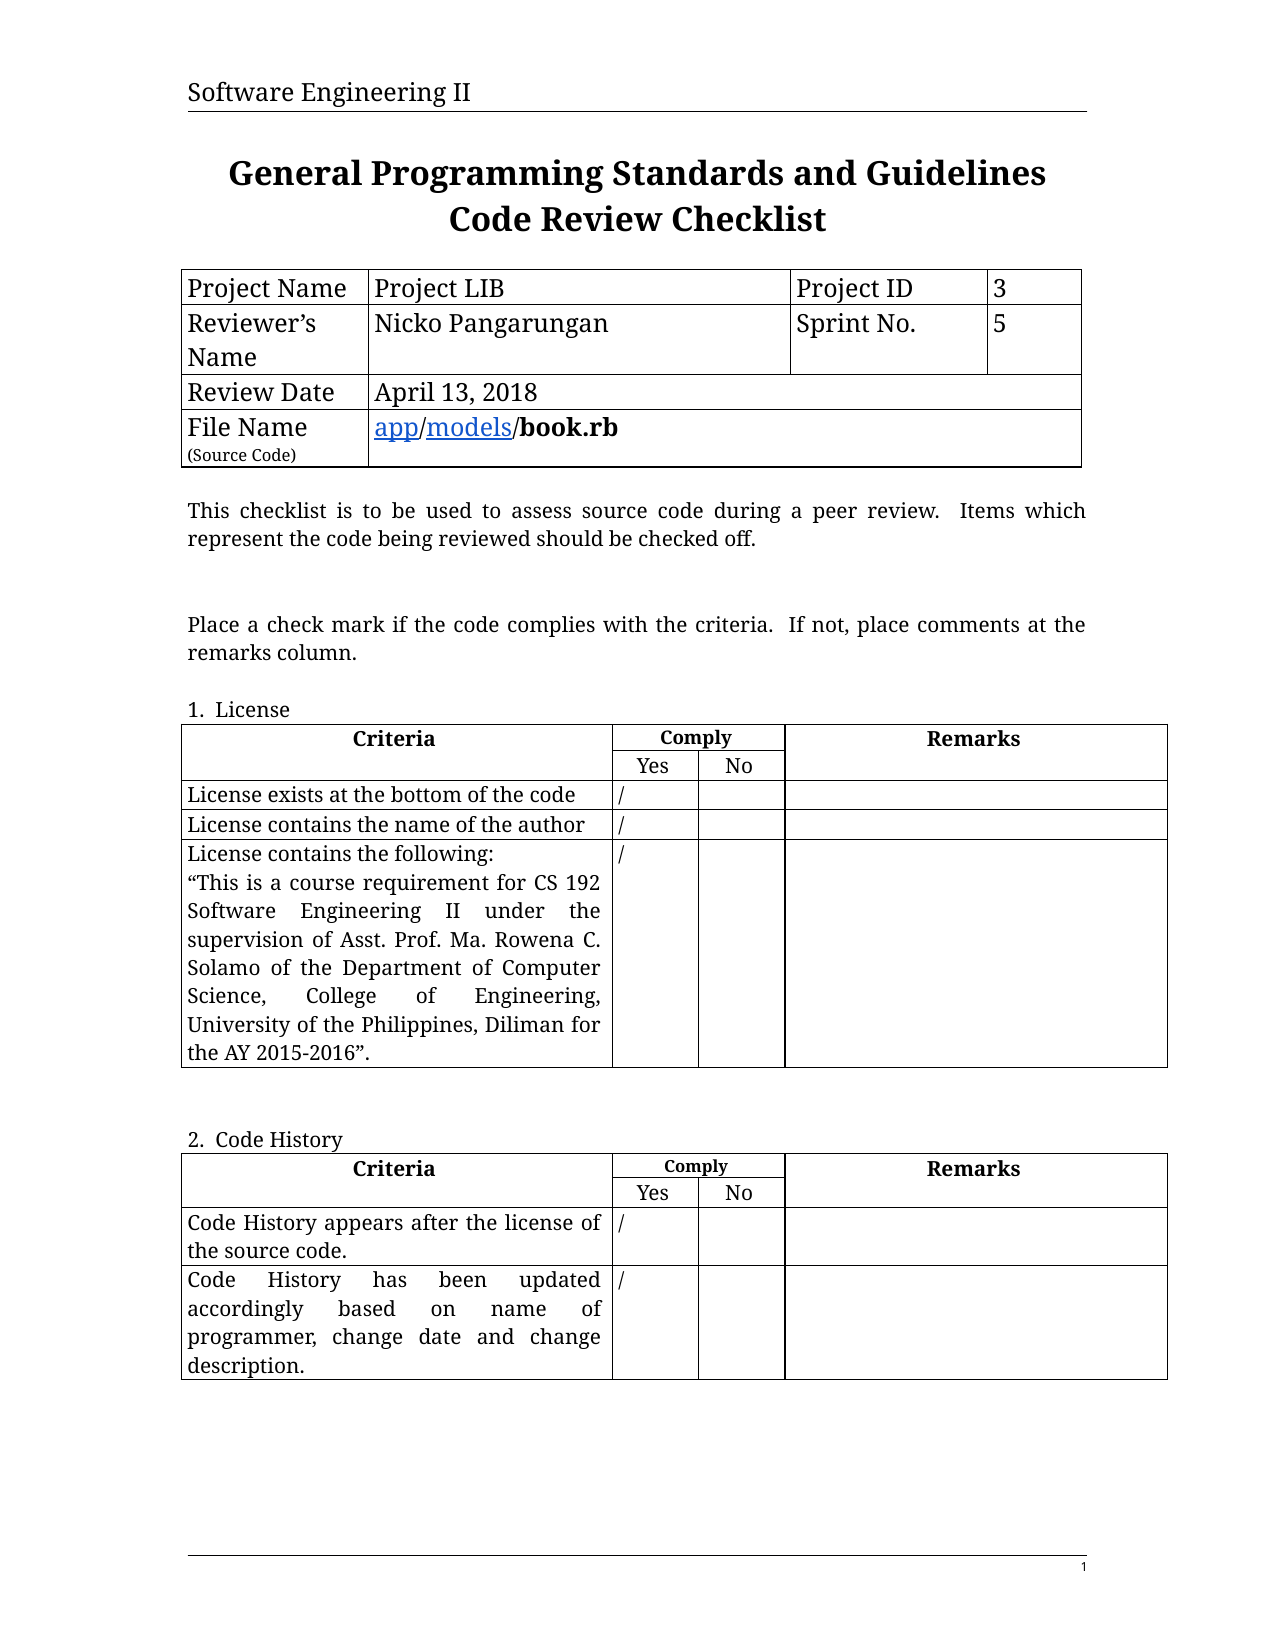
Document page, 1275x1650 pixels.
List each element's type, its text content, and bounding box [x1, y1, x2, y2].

table_header Remarks [786, 725, 1167, 779]
text This checklist is to be used to assess source code during a peer review. Items which represent the code being reviewed should be checked off. [187, 496, 1087, 553]
table_cell Code History appears after the license of the source code. [182, 1208, 612, 1264]
table_header Project Name [182, 270, 368, 304]
table_header Project ID [791, 270, 987, 304]
text 1. License [187, 695, 1087, 723]
table_cell [699, 1266, 784, 1379]
table_cell [786, 781, 1167, 809]
table_header Comply [613, 725, 784, 750]
table_cell Yes [613, 751, 698, 779]
table_cell Sprint No. [791, 305, 987, 373]
table_cell April 13, 2018 [369, 375, 1081, 409]
table_cell / [613, 1266, 698, 1379]
table_cell File Name (Source Code) [182, 410, 368, 466]
table_header 3 [988, 270, 1081, 304]
table_cell / [613, 781, 698, 809]
table_cell Yes [613, 1178, 698, 1207]
table_cell License contains the name of the author [182, 810, 612, 838]
table_cell / [613, 810, 698, 838]
text Place a check mark if the code complies with the criteria. If not, place comments at the remarks column. [187, 610, 1087, 667]
table_cell [699, 840, 784, 1067]
table_cell / [613, 1208, 698, 1264]
table_cell [786, 1208, 1167, 1264]
table_cell [699, 781, 784, 809]
table_cell / [613, 840, 698, 1067]
table_cell License contains the following: “This is a course requirement for CS 192 Software Engineering II under the supervision of Asst. Prof. Ma. Rowena C. Solamo of the Department of Computer Science, College of Engineering, University of the Philippines, Diliman for the AY 2015-2016”. [182, 840, 612, 1067]
table_cell [786, 1266, 1167, 1379]
table_header Remarks [786, 1154, 1167, 1207]
table_header Project LIB [369, 270, 790, 304]
table_cell Review Date [182, 375, 368, 409]
table_cell app/models/book.rb [369, 410, 1081, 466]
text 2. Code History [187, 1125, 1087, 1153]
table_cell [699, 1208, 784, 1264]
table_cell Reviewer’s Name [182, 305, 368, 373]
table_cell 5 [988, 305, 1081, 373]
table_cell [786, 840, 1167, 1067]
table_cell License exists at the bottom of the code [182, 781, 612, 809]
table_cell [699, 810, 784, 838]
text General Programming Standards and Guidelines Code Review Checklist [187, 150, 1087, 241]
table_header Comply [613, 1154, 784, 1177]
table_cell [786, 810, 1167, 838]
table_cell Nicko Pangarungan [369, 305, 790, 373]
table_header Criteria [182, 725, 612, 779]
table_header Criteria [182, 1154, 612, 1207]
table_cell No [699, 751, 784, 779]
table_cell Code History has been updated accordingly based on name of programmer, change date and change description. [182, 1266, 612, 1379]
table_cell No [699, 1178, 784, 1207]
